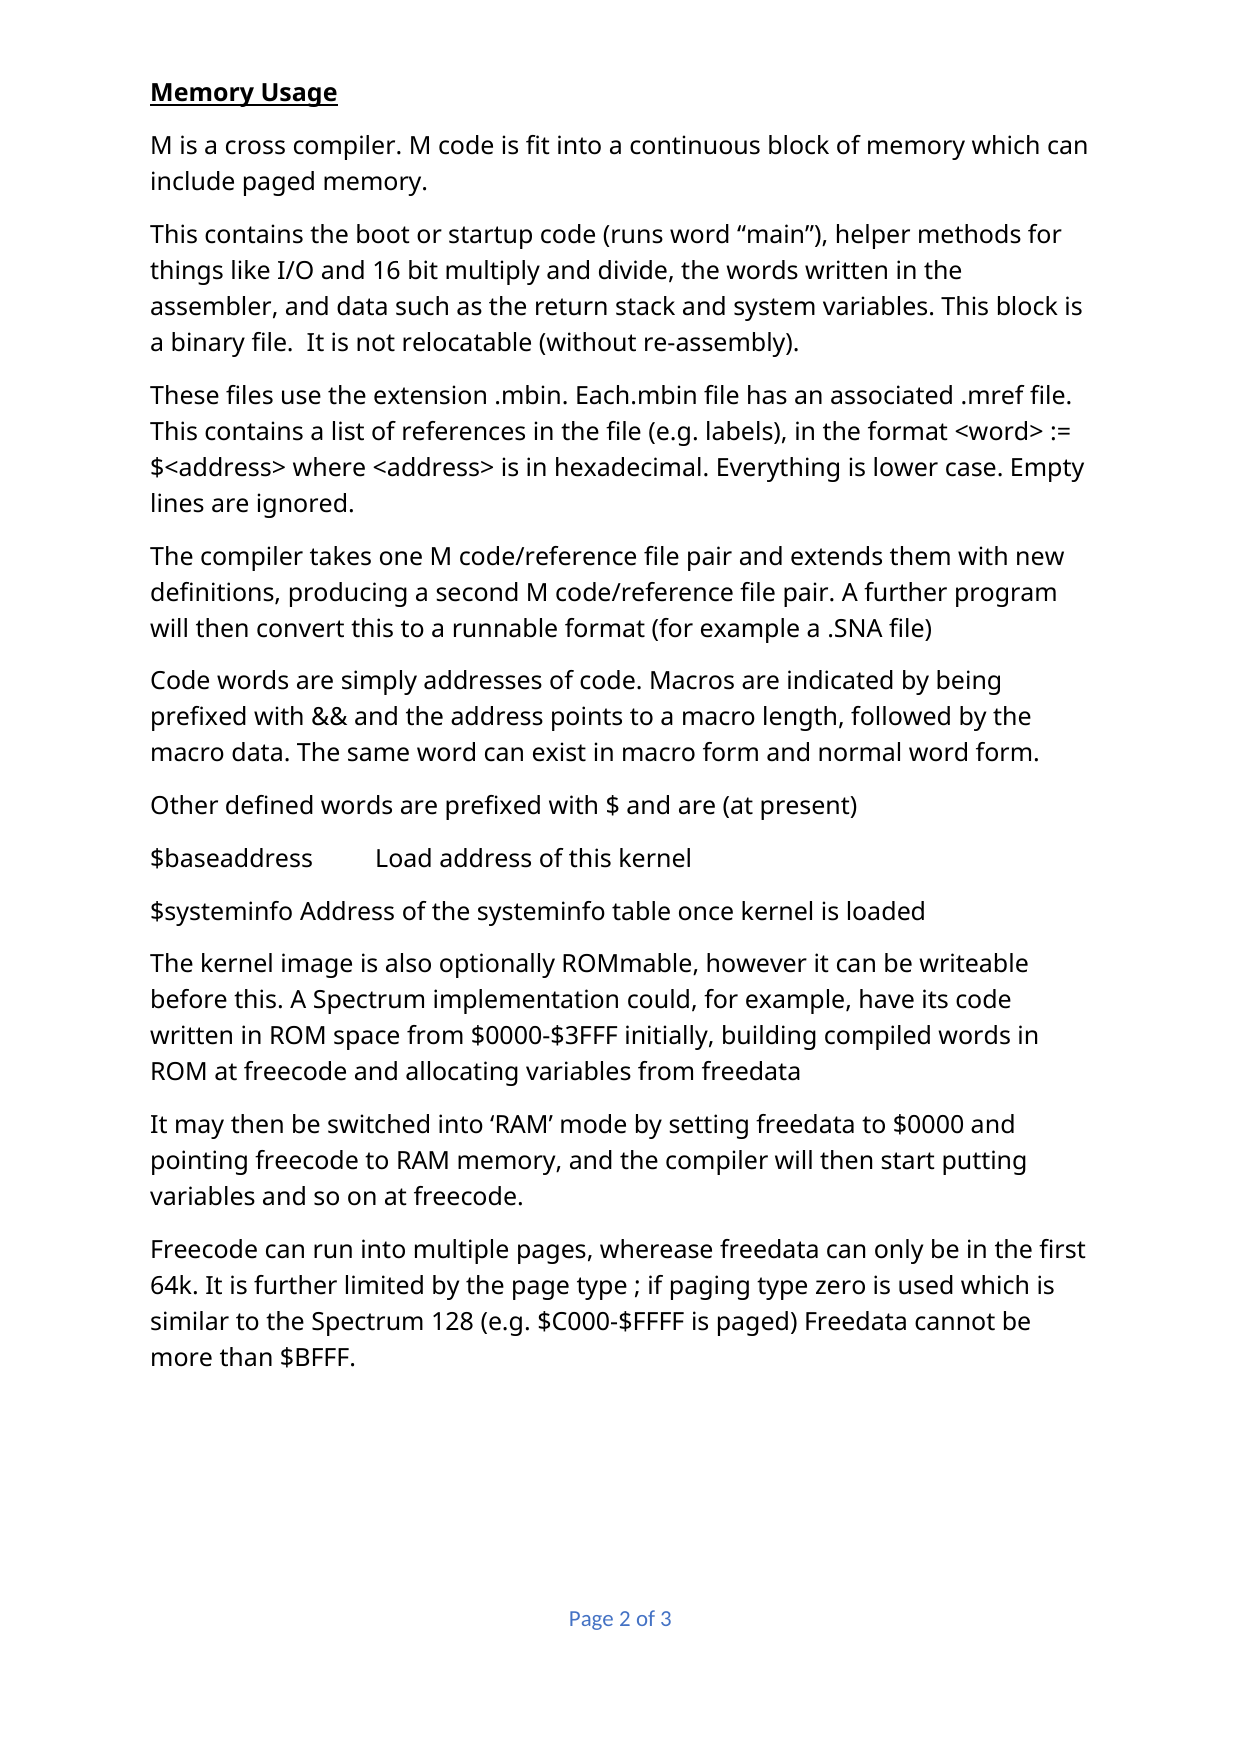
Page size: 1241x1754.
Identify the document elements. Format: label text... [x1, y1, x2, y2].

text The kernel image is also optionally ROMmable, however it can be writeable before this. A Spectrum implementation could, for example, have its code written in ROM space from $0000-$3FFF initially, building compiled words in ROM at freecode and allocating variables from freedata [150, 946, 1090, 1088]
text Memory Usage [150, 75, 1090, 109]
text It may then be switched into ‘RAM’ mode by setting freedata to $0000 and pointing freecode to RAM memory, and the compiler will then start putting variables and so on at freecode. [150, 1107, 1090, 1213]
text $systeminfo Address of the systeminfo table once kernel is loaded [150, 893, 1090, 927]
text Freecode can run into multiple pages, wherease freedata can only be in the first 64k. It is further limited by the page type ; if paging type zero is used which is similar to the Spectrum 128 (e.g. $C000-$FFFF is paged) Freedata cannot be more than $BFFF. [150, 1231, 1090, 1374]
text Code words are simply addresses of code. Macros are indicated by being prefixed with && and the address points to a macro length, followed by the macro data. The same word can exist in macro form and normal word form. [150, 663, 1090, 769]
text Other defined words are prefixed with $ and are (at present) [150, 788, 1090, 822]
text This contains the boot or startup code (runs word “main”), helper methods for things like I/O and 16 bit multiply and divide, the words written in the assembler, and data such as the return stack and system variables. This block is a binary file. It is not relocatable (without re-assembly). [150, 216, 1090, 359]
text M is a cross compiler. M code is fit into a continuous block of memory which can include paged memory. [150, 128, 1090, 198]
text The compiler takes one M code/reference file pair and extends them with new definitions, producing a second M code/reference file pair. A further program will then convert this to a runnable format (for example a .SNA file) [150, 538, 1090, 644]
text These files use the extension .mbin. Each.mbin file has an associated .mref file. This contains a list of references in the file (e.g. labels), in the format <word> := $<address> where <address> is in hexadecimal. Everything is lower case. Empty lines are ignored. [150, 377, 1090, 519]
text $baseaddress Load address of this kernel [150, 840, 1090, 874]
